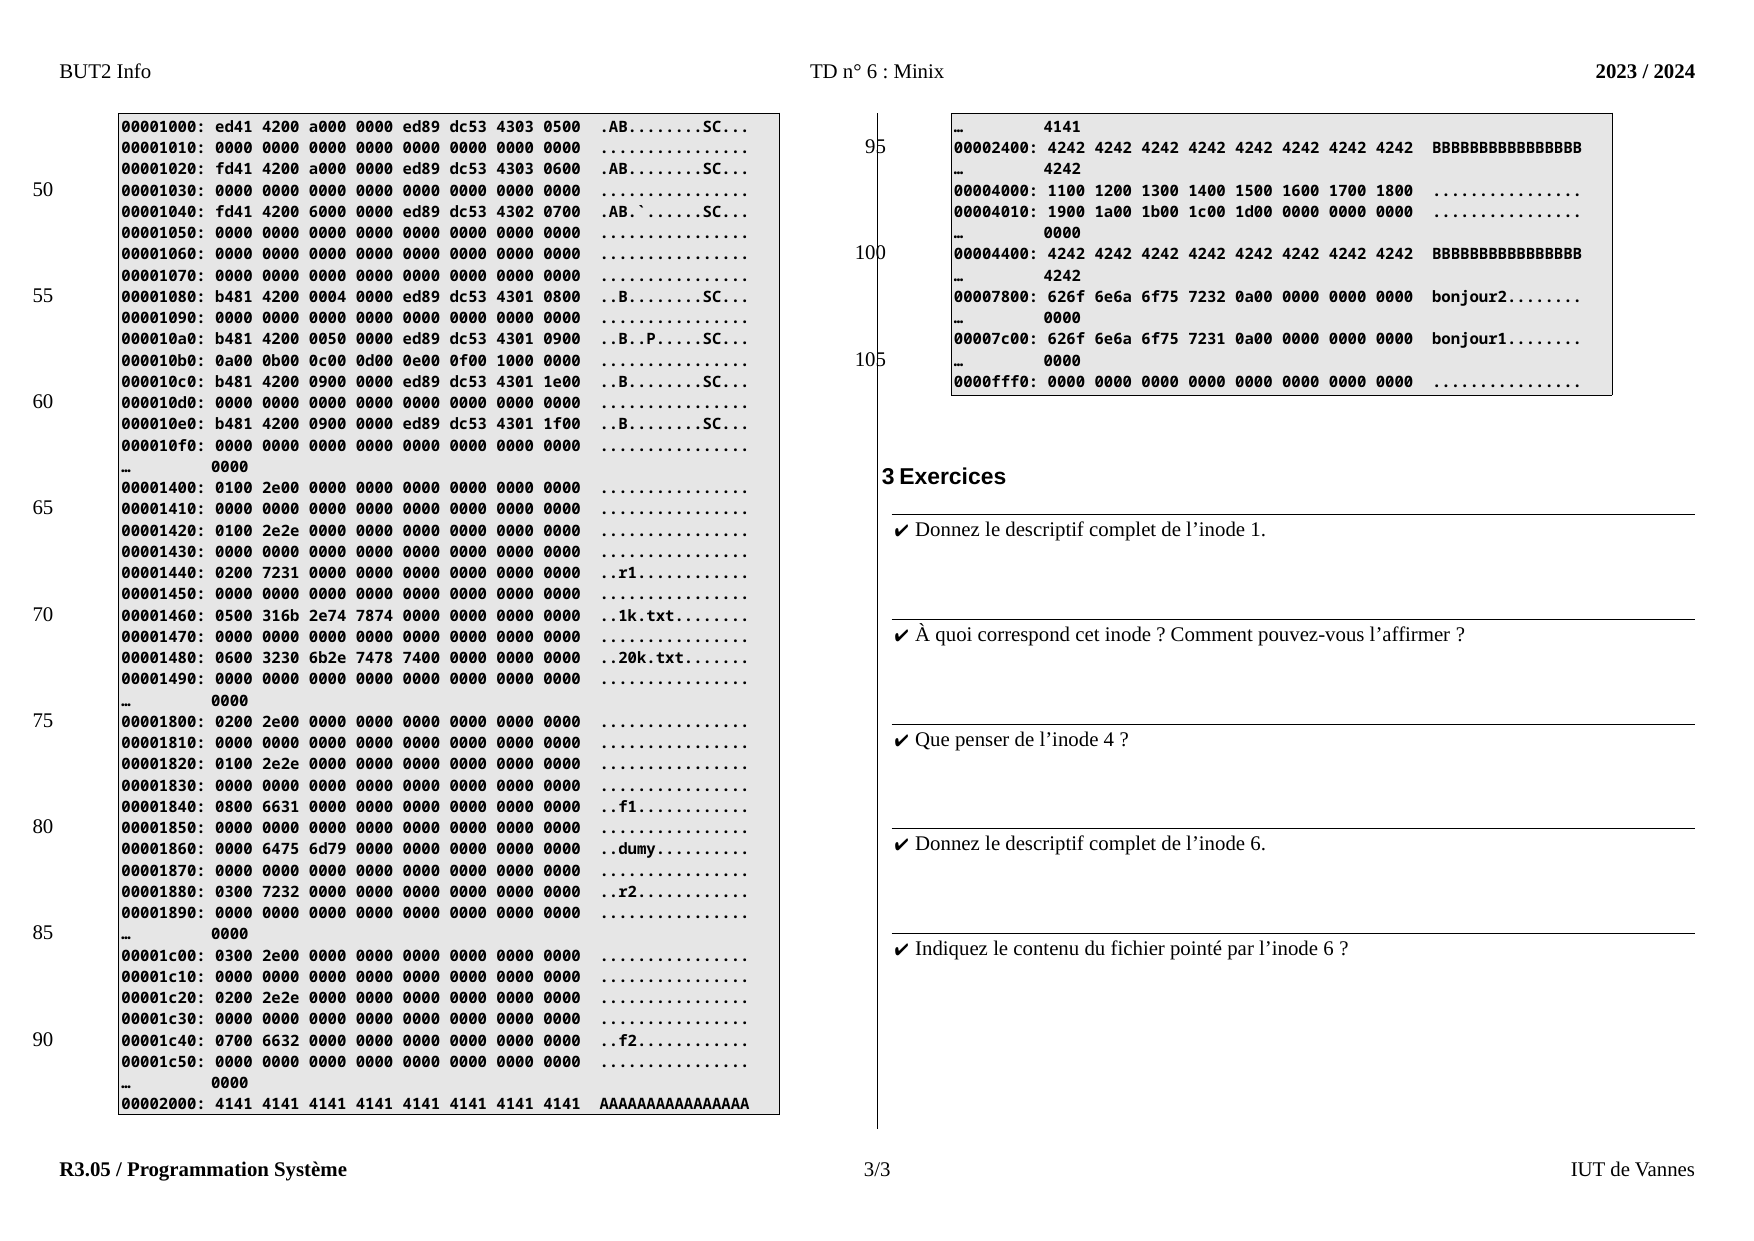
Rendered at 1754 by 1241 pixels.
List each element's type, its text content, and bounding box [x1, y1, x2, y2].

list À quoi correspond cet inode ? Comment pouvez-vous l’affirmer ? [892, 620, 1695, 649]
text … 0000 [952, 219, 1612, 240]
text 00001060: 0000 0000 0000 0000 0000 0000 0000 0000 ................ [119, 240, 779, 261]
text 00001020: fd41 4200 a000 0000 ed89 dc53 4303 0600 .AB........SC... [119, 155, 779, 176]
text 0000fff0: 0000 0000 0000 0000 0000 0000 0000 0000 ................ [952, 368, 1612, 395]
text 00001c00: 0300 2e00 0000 0000 0000 0000 0000 0000 ................ [119, 941, 779, 963]
text 00001410: 0000 0000 0000 0000 0000 0000 0000 0000 ................ [119, 495, 779, 516]
text 00001440: 0200 7231 0000 0000 0000 0000 0000 0000 ..r1............ [119, 559, 779, 580]
text 00001490: 0000 0000 0000 0000 0000 0000 0000 0000 ................ [119, 665, 779, 686]
text 000010c0: b481 4200 0900 0000 ed89 dc53 4301 1e00 ..B........SC... [119, 368, 779, 389]
text 00001010: 0000 0000 0000 0000 0000 0000 0000 0000 ................ [119, 134, 779, 155]
text 00001080: b481 4200 0004 0000 ed89 dc53 4301 0800 ..B........SC... [119, 283, 779, 304]
text 00001090: 0000 0000 0000 0000 0000 0000 0000 0000 ................ [119, 304, 779, 325]
text 00001c40: 0700 6632 0000 0000 0000 0000 0000 0000 ..f2............ [119, 1026, 779, 1048]
text 00002000: 4141 4141 4141 4141 4141 4141 4141 4141 AAAAAAAAAAAAAAAA [119, 1090, 779, 1114]
text 00007c00: 626f 6e6a 6f75 7231 0a00 0000 0000 0000 bonjour1........ [952, 325, 1612, 346]
text 00001c20: 0200 2e2e 0000 0000 0000 0000 0000 0000 ................ [119, 984, 779, 1005]
text 00007800: 626f 6e6a 6f75 7232 0a00 0000 0000 0000 bonjour2........ [952, 283, 1612, 304]
text 00004010: 1900 1a00 1b00 1c00 1d00 0000 0000 0000 ................ [952, 198, 1612, 219]
text 00001430: 0000 0000 0000 0000 0000 0000 0000 0000 ................ [119, 538, 779, 559]
text … 4242 [952, 261, 1612, 283]
text 00001030: 0000 0000 0000 0000 0000 0000 0000 0000 ................ [119, 176, 779, 198]
text … 0000 [952, 304, 1612, 325]
text … 0000 [119, 920, 779, 941]
text 00004000: 1100 1200 1300 1400 1500 1600 1700 1800 ................ [952, 176, 1612, 198]
list Que penser de l’inode 4 ? [892, 725, 1695, 753]
text 00001450: 0000 0000 0000 0000 0000 0000 0000 0000 ................ [119, 580, 779, 601]
text 00001000: ed41 4200 a000 0000 ed89 dc53 4303 0500 .AB........SC... [119, 114, 779, 134]
text 00004400: 4242 4242 4242 4242 4242 4242 4242 4242 BBBBBBBBBBBBBBBB [952, 240, 1612, 261]
text 00001420: 0100 2e2e 0000 0000 0000 0000 0000 0000 ................ [119, 516, 779, 538]
text … 0000 [119, 686, 779, 708]
text 00002400: 4242 4242 4242 4242 4242 4242 4242 4242 BBBBBBBBBBBBBBBB [952, 134, 1612, 155]
text 000010f0: 0000 0000 0000 0000 0000 0000 0000 0000 ................ [119, 431, 779, 453]
text 00001890: 0000 0000 0000 0000 0000 0000 0000 0000 ................ [119, 899, 779, 920]
text 00001870: 0000 0000 0000 0000 0000 0000 0000 0000 ................ [119, 856, 779, 878]
text 00001810: 0000 0000 0000 0000 0000 0000 0000 0000 ................ [119, 729, 779, 750]
text 00001820: 0100 2e2e 0000 0000 0000 0000 0000 0000 ................ [119, 750, 779, 771]
text 00001830: 0000 0000 0000 0000 0000 0000 0000 0000 ................ [119, 771, 779, 793]
text 000010d0: 0000 0000 0000 0000 0000 0000 0000 0000 ................ [119, 389, 779, 410]
text … 0000 [119, 1069, 779, 1090]
text … 0000 [952, 346, 1612, 368]
text 000010e0: b481 4200 0900 0000 ed89 dc53 4301 1f00 ..B........SC... [119, 410, 779, 431]
text … 0000 [119, 453, 779, 474]
text 00001470: 0000 0000 0000 0000 0000 0000 0000 0000 ................ [119, 623, 779, 644]
text … 4141 [952, 114, 1612, 134]
text 000010a0: b481 4200 0050 0000 ed89 dc53 4301 0900 ..B..P.....SC... [119, 325, 779, 346]
text 00001480: 0600 3230 6b2e 7478 7400 0000 0000 0000 ..20k.txt....... [119, 644, 779, 665]
text 00001460: 0500 316b 2e74 7874 0000 0000 0000 0000 ..1k.txt........ [119, 601, 779, 623]
list Indiquez le contenu du fichier pointé par l’inode 6 ? [892, 934, 1695, 963]
text 00001400: 0100 2e00 0000 0000 0000 0000 0000 0000 ................ [119, 474, 779, 495]
text 00001070: 0000 0000 0000 0000 0000 0000 0000 0000 ................ [119, 261, 779, 283]
list Donnez le descriptif complet de l’inode 6. [892, 829, 1695, 858]
text 00001850: 0000 0000 0000 0000 0000 0000 0000 0000 ................ [119, 814, 779, 835]
text 00001c10: 0000 0000 0000 0000 0000 0000 0000 0000 ................ [119, 963, 779, 984]
text 00001040: fd41 4200 6000 0000 ed89 dc53 4302 0700 .AB.`......SC... [119, 198, 779, 219]
text 00001840: 0800 6631 0000 0000 0000 0000 0000 0000 ..f1............ [119, 793, 779, 814]
subtitle Exercices [882, 463, 1695, 490]
list Donnez le descriptif complet de l’inode 1. [892, 515, 1695, 544]
text 00001c50: 0000 0000 0000 0000 0000 0000 0000 0000 ................ [119, 1048, 779, 1069]
text 00001800: 0200 2e00 0000 0000 0000 0000 0000 0000 ................ [119, 708, 779, 729]
text 00001880: 0300 7232 0000 0000 0000 0000 0000 0000 ..r2............ [119, 878, 779, 899]
text 00001c30: 0000 0000 0000 0000 0000 0000 0000 0000 ................ [119, 1005, 779, 1026]
text … 4242 [952, 155, 1612, 176]
text 00001050: 0000 0000 0000 0000 0000 0000 0000 0000 ................ [119, 219, 779, 240]
text 00001860: 0000 6475 6d79 0000 0000 0000 0000 0000 ..dumy.......... [119, 835, 779, 856]
text 000010b0: 0a00 0b00 0c00 0d00 0e00 0f00 1000 0000 ................ [119, 346, 779, 368]
